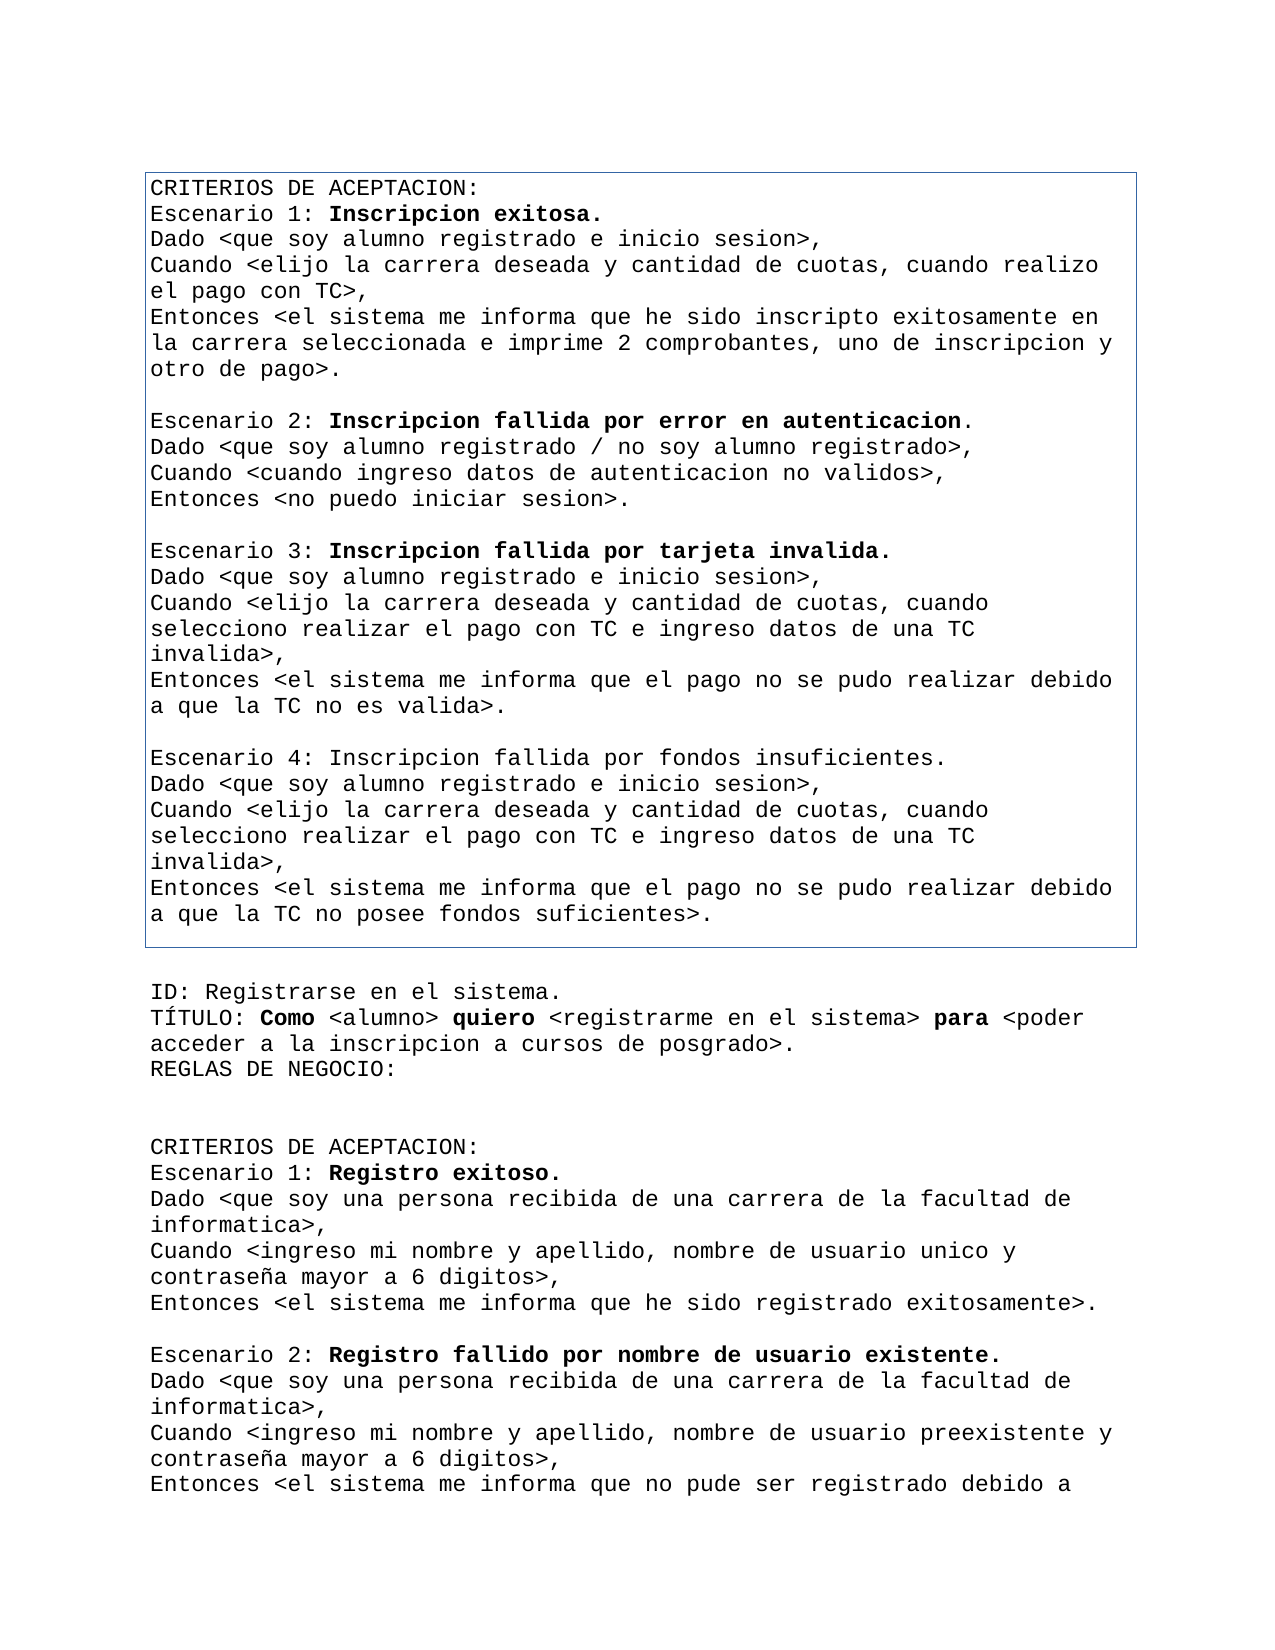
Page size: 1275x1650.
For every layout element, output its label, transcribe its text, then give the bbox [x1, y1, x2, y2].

text Cuando <elijo la carrera deseada y cantidad de cuotas, cuando selecciono realizar el pago con TC e ingreso datos de una TC invalida>, [150, 798, 1125, 876]
text Escenario 1: Registro exitoso. [150, 1162, 1125, 1187]
text Cuando <elijo la carrera deseada y cantidad de cuotas, cuando realizo el pago con TC>, [150, 254, 1125, 306]
text Cuando <cuando ingreso datos de autenticacion no validos>, [150, 461, 1125, 487]
text REGLAS DE NEGOCIO: [150, 1058, 1125, 1084]
text Dado <que soy una persona recibida de una carrera de la facultad de informatica>, [150, 1369, 1125, 1421]
text Cuando <ingreso mi nombre y apellido, nombre de usuario preexistente y contraseña mayor a 6 digitos>, [150, 1421, 1125, 1473]
text Escenario 2: Registro fallido por nombre de usuario existente. [150, 1343, 1125, 1369]
text Cuando <elijo la carrera deseada y cantidad de cuotas, cuando selecciono realizar el pago con TC e ingreso datos de una TC invalida>, [150, 591, 1125, 669]
text Entonces <el sistema me informa que he sido inscripto exitosamente en la carrera seleccionada e imprime 2 comprobantes, uno de inscripcion y otro de pago>. [150, 306, 1125, 383]
text Escenario 2: Inscripcion fallida por error en autenticacion. [150, 409, 1125, 435]
text CRITERIOS DE ACEPTACION: [150, 176, 1125, 202]
text Escenario 3: Inscripcion fallida por tarjeta invalida. [150, 539, 1125, 565]
text Dado <que soy una persona recibida de una carrera de la facultad de informatica>, [150, 1187, 1125, 1239]
text Cuando <ingreso mi nombre y apellido, nombre de usuario unico y contraseña mayor a 6 digitos>, [150, 1239, 1125, 1291]
text Escenario 4: Inscripcion fallida por fondos insuficientes. [150, 747, 1125, 772]
text Entonces <el sistema me informa que no pude ser registrado debido a [150, 1473, 1125, 1499]
text Dado <que soy alumno registrado e inicio sesion>, [150, 565, 1125, 591]
text TÍTULO: Como <alumno> quiero <registrarme en el sistema> para <poder acceder a la inscripcion a cursos de posgrado>. [150, 1006, 1125, 1058]
text Entonces <el sistema me informa que el pago no se pudo realizar debido a que la TC no es valida>. [150, 669, 1125, 721]
text Entonces <el sistema me informa que he sido registrado exitosamente>. [150, 1291, 1125, 1317]
text Dado <que soy alumno registrado / no soy alumno registrado>, [150, 435, 1125, 461]
text Escenario 1: Inscripcion exitosa. [150, 202, 1125, 228]
text CRITERIOS DE ACEPTACION: [150, 1136, 1125, 1162]
text ID: Registrarse en el sistema. [150, 980, 1125, 1006]
text Entonces <el sistema me informa que el pago no se pudo realizar debido a que la TC no posee fondos suficientes>. [150, 876, 1125, 928]
text Dado <que soy alumno registrado e inicio sesion>, [150, 228, 1125, 254]
text Entonces <no puedo iniciar sesion>. [150, 487, 1125, 513]
text Dado <que soy alumno registrado e inicio sesion>, [150, 772, 1125, 798]
